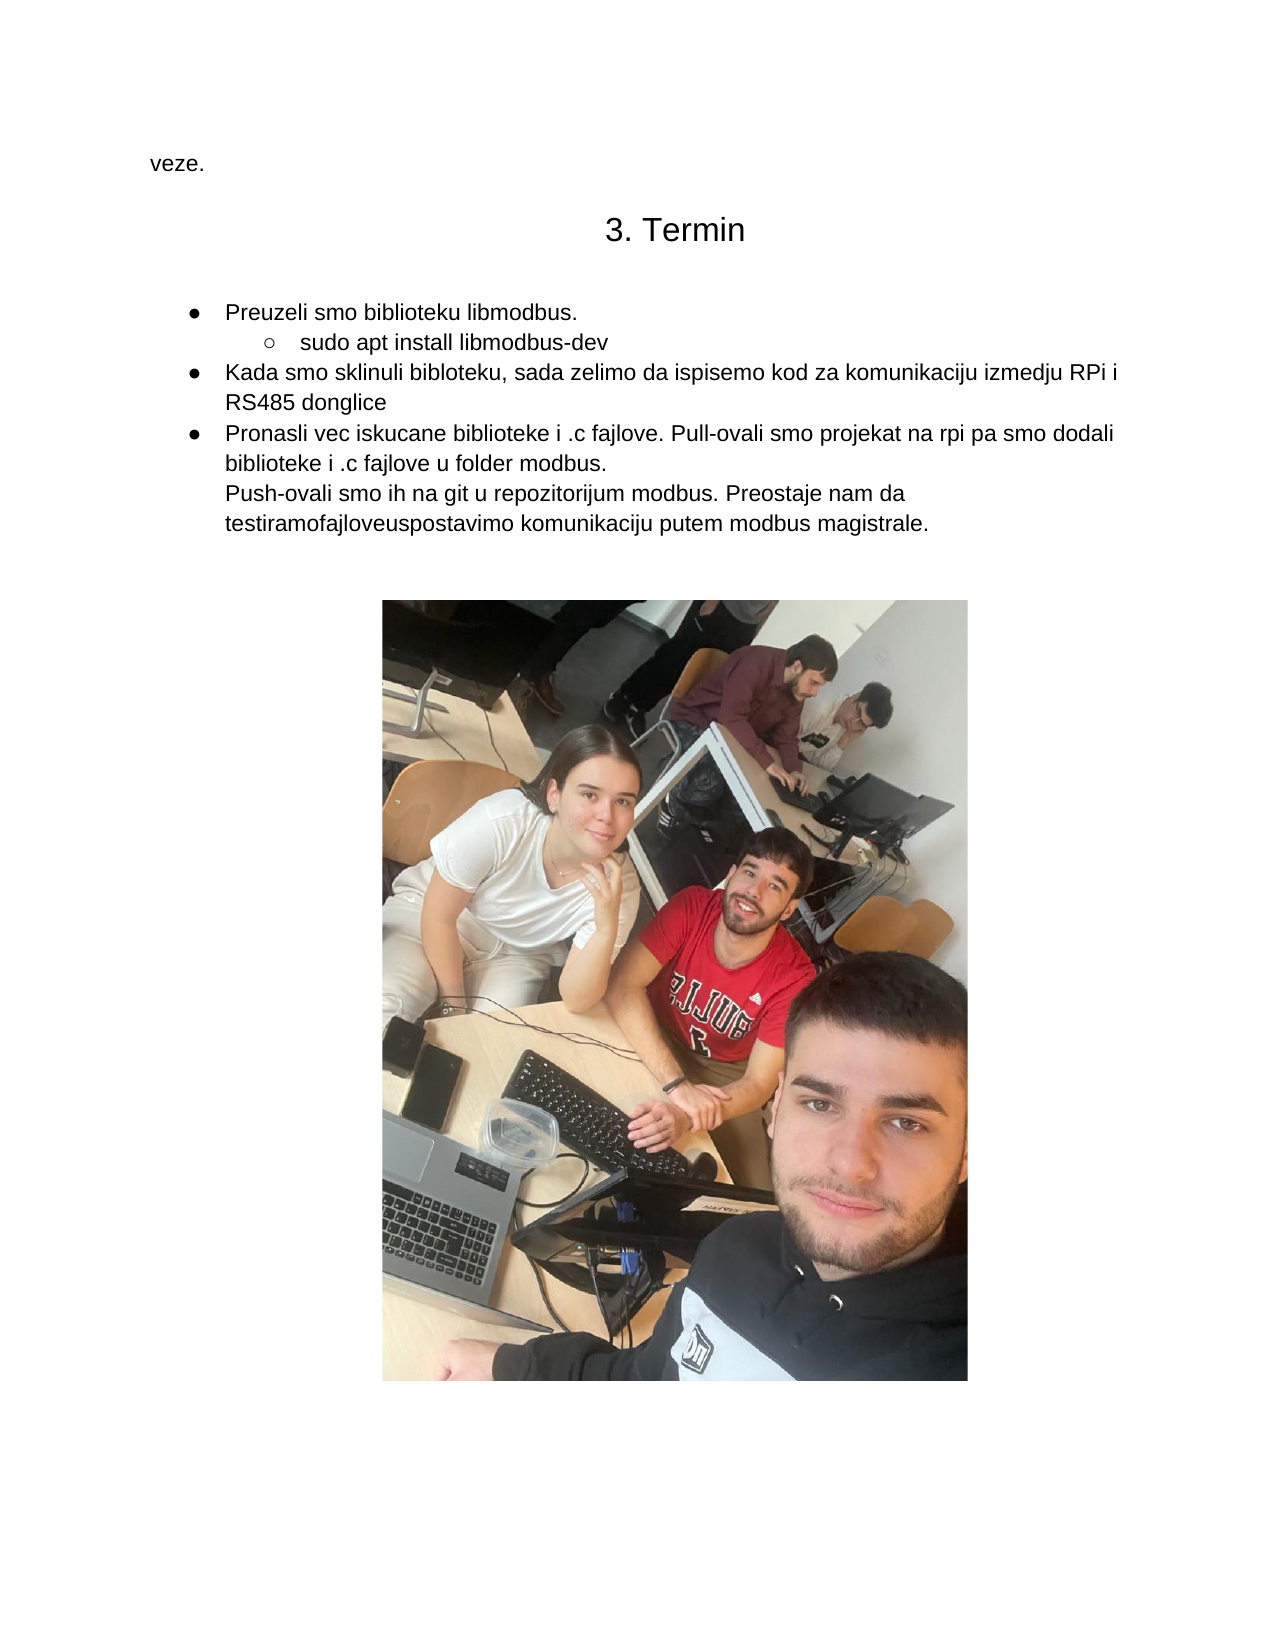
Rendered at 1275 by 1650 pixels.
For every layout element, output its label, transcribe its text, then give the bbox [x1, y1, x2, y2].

list Pronasli vec iskucane biblioteke i .c fajlove. Pull-ovali smo projekat na rpi pa smo dodali biblioteke i .c fajlove u folder modbus. [187, 419, 1125, 476]
picture [382, 600, 968, 1381]
text Push-ovali smo ih na git u repozitorijum modbus. Preostaje nam da testiramofajloveuspostavimo komunikaciju putem modbus magistrale. [225, 480, 1125, 537]
list Kada smo sklinuli bibloteku, sada zelimo da ispisemo kod za komunikaciju izmedju RPi i RS485 donglice [187, 359, 1125, 416]
text veze. [150, 150, 1125, 176]
list Preuzeli smo biblioteku libmodbus. [187, 299, 1125, 325]
text 3. Termin [150, 210, 1125, 249]
list sudo apt install libmodbus-dev [262, 329, 1125, 355]
